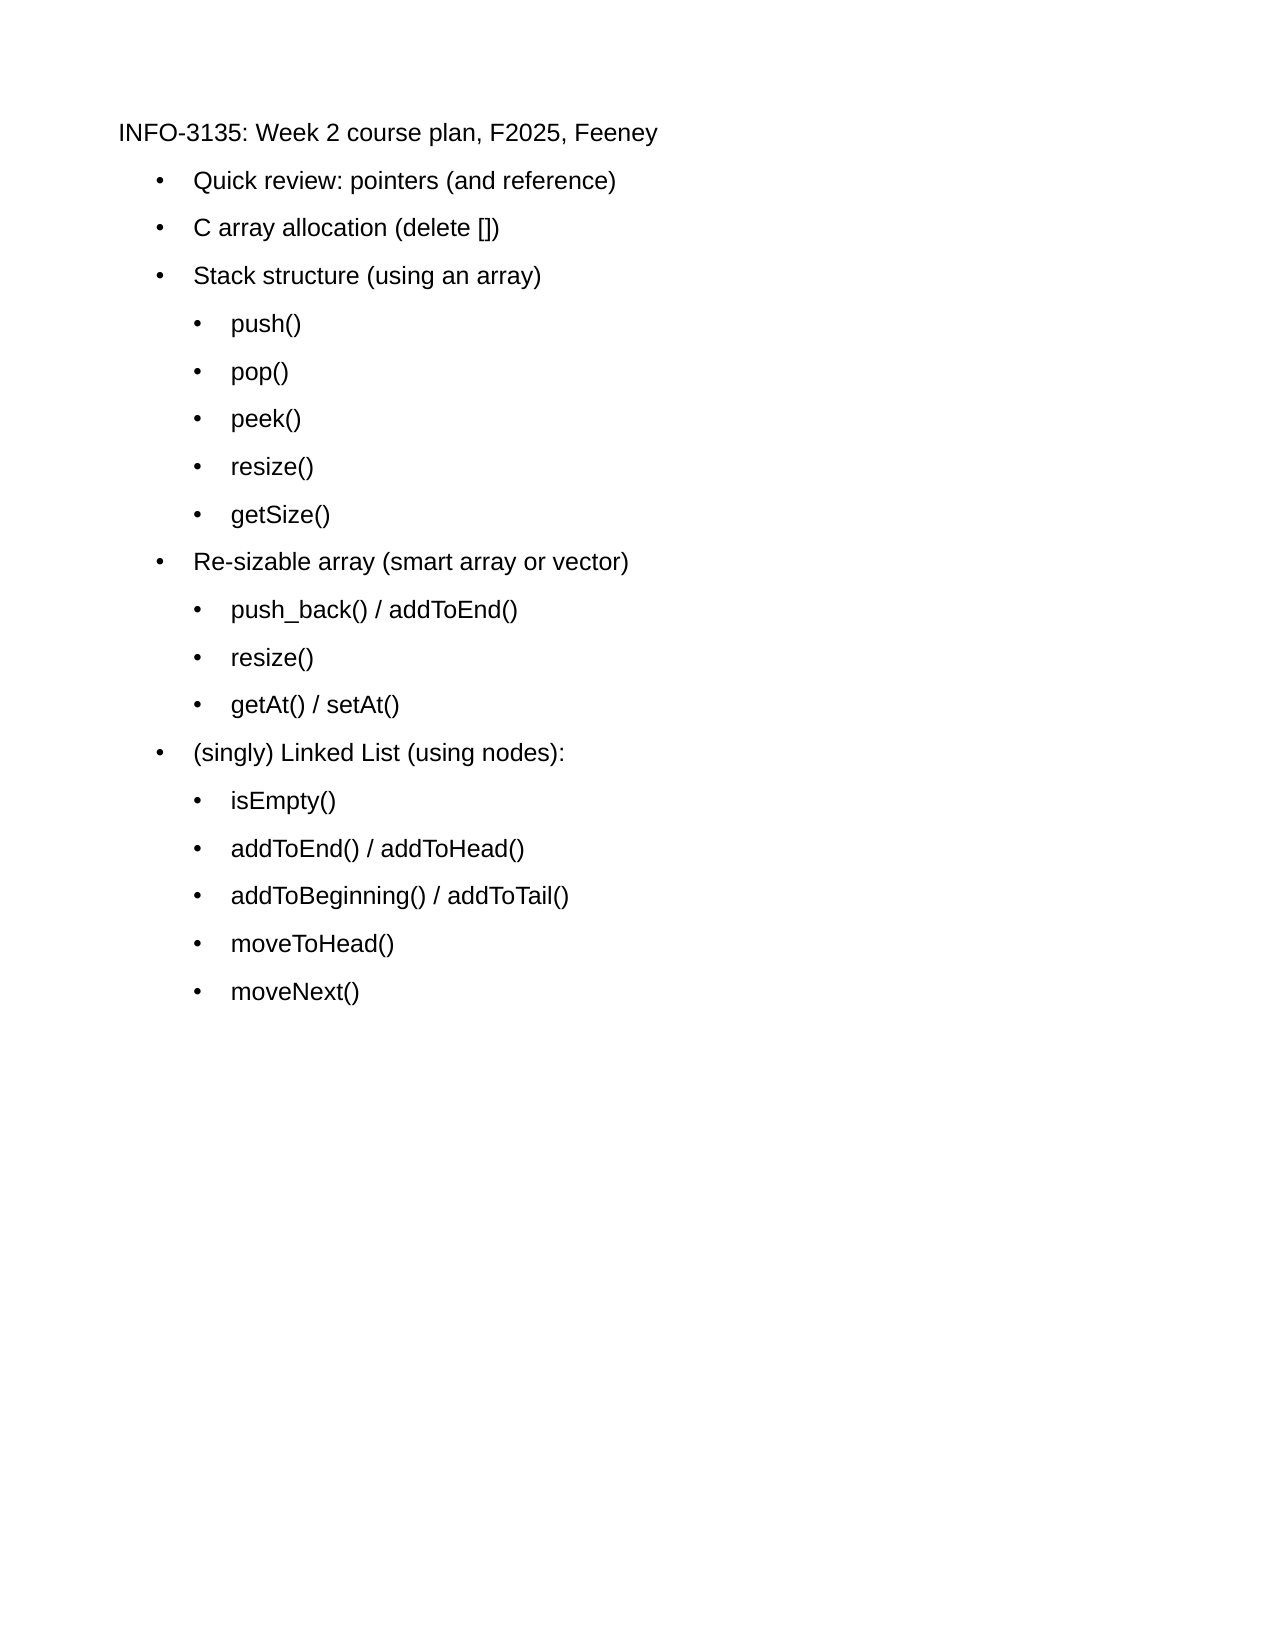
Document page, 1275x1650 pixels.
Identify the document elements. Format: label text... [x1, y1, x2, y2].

list peek() [193, 404, 1157, 433]
list Re-sizable array (smart array or vector) [156, 547, 1157, 576]
list getSize() [193, 500, 1157, 528]
list getAt() / setAt() [193, 691, 1157, 719]
list C array allocation (delete []) [156, 213, 1157, 242]
list Quick review: pointers (and reference) [156, 166, 1157, 194]
list moveNext() [193, 977, 1157, 1006]
list Stack structure (using an array) [156, 261, 1157, 290]
list push() [193, 309, 1157, 338]
list push_back() / addToEnd() [193, 595, 1157, 624]
list isEmpty() [193, 786, 1157, 815]
list (singly) Linked List (using nodes): [156, 738, 1157, 767]
list moveToHead() [193, 929, 1157, 958]
list resize() [193, 452, 1157, 481]
list pop() [193, 357, 1157, 385]
text INFO-3135: Week 2 course plan, F2025, Feeney [118, 118, 1157, 147]
list resize() [193, 643, 1157, 672]
list addToBeginning() / addToTail() [193, 881, 1157, 910]
list addToEnd() / addToHead() [193, 834, 1157, 862]
